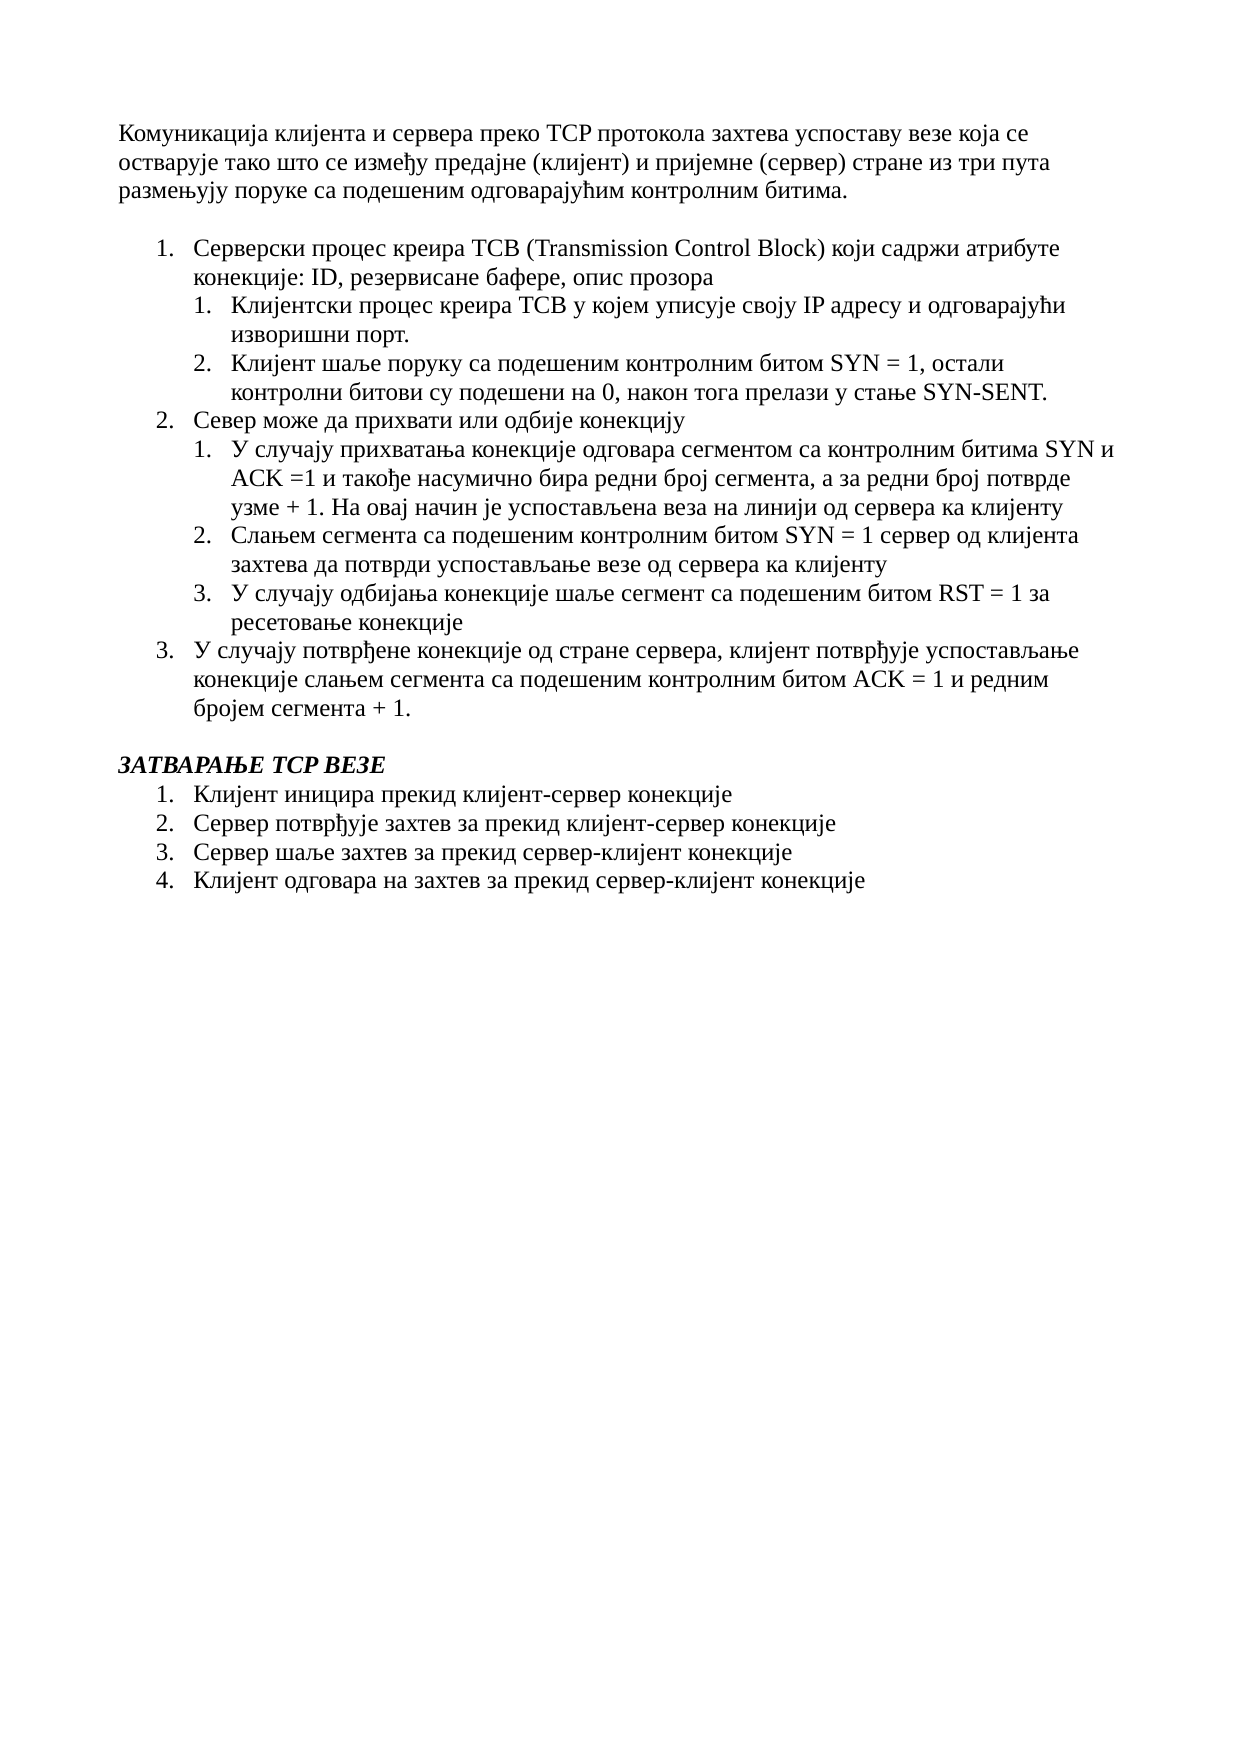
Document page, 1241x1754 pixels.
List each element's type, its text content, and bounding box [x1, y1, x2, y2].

list Клијент иницира прекид клијент-сервер конекције [156, 779, 1122, 808]
list У случају потврђене конекције од стране сервера, клијент потврђује успостављање конекције слањем сегмента са подешеним контролним битом ACK = 1 и редним бројем сегмента + 1. [156, 636, 1122, 722]
text ЗАТВАРАЊЕ TCP ВЕЗЕ [118, 751, 1122, 779]
list Серверски процес креира TCB (Transmission Control Block) који садржи атрибуте конекције: ID, резервисане бaфере, опис прозора [156, 233, 1122, 291]
list Слањем сегмента са подешеним контролним битом SYN = 1 сервер од клијента захтева да потврди успостављање везе од сервера ка клијенту [193, 521, 1122, 578]
list Клијент одговара на захтев за прекид сервер-клијент конекције [156, 866, 1122, 894]
text Комуникација клијента и сервера преко TCP протокола захтева успоставу везе која се остварује тако што се између предајне (клијент) и пријемне (сервер) стране из три пута размењују поруке са подешеним одговарајућим контролним битима. [118, 118, 1122, 204]
list Сервер потврђује захтев за прекид клијент-сервер конекције [156, 808, 1122, 837]
list У случају прихватања конекције одговара сегментом са контролним битима SYN и ACK =1 и такође насумично бира редни број сегмента, а за редни број потврде узме + 1. На овај начин је успостављена веза на линији од сервера ка клијенту [193, 434, 1122, 521]
list У случају одбијања конекције шаље сегмент са подешеним битом RST = 1 за ресетовање конекције [193, 578, 1122, 636]
list Клијентски процес креира TCB у којем уписује своју IP адресу и одговарајући изворишни порт. [193, 291, 1122, 348]
list Сервер шаље захтев за прекид сервер-клијент конекције [156, 837, 1122, 866]
list Клијент шаље поруку са подешеним контролним битом SYN = 1, остали контролни битови су подешени на 0, након тога прелази у стање SYN-SENT. [193, 348, 1122, 406]
list Север може да прихвати или одбије конекцију [156, 406, 1122, 434]
